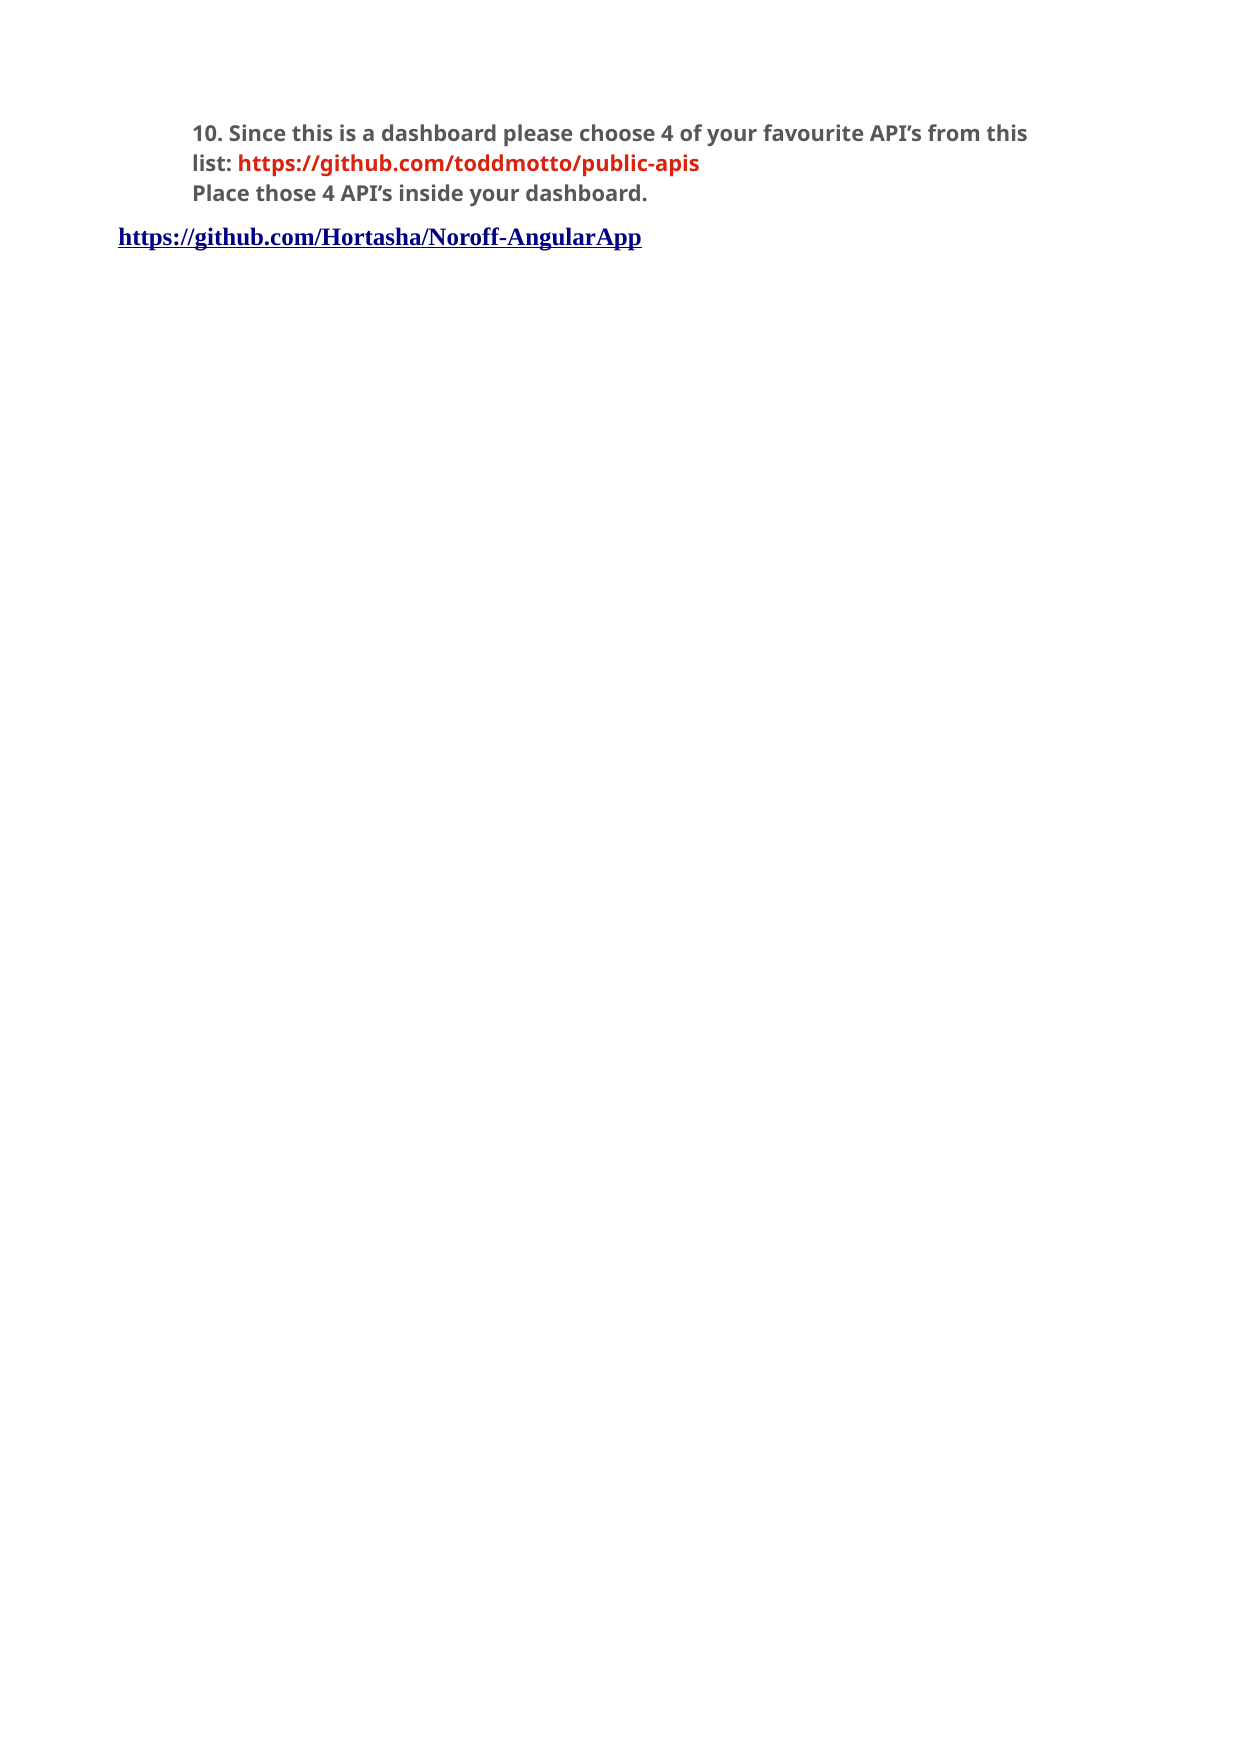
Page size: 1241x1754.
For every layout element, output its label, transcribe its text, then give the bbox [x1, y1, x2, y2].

text https://github.com/Hortasha/Noroff-AngularApp [118, 222, 1122, 250]
list Since this is a dashboard please choose 4 of your favourite API’s from this list: https://github.com/toddmotto/public-apis Place those 4 API’s inside your dashboard. [118, 118, 1122, 207]
